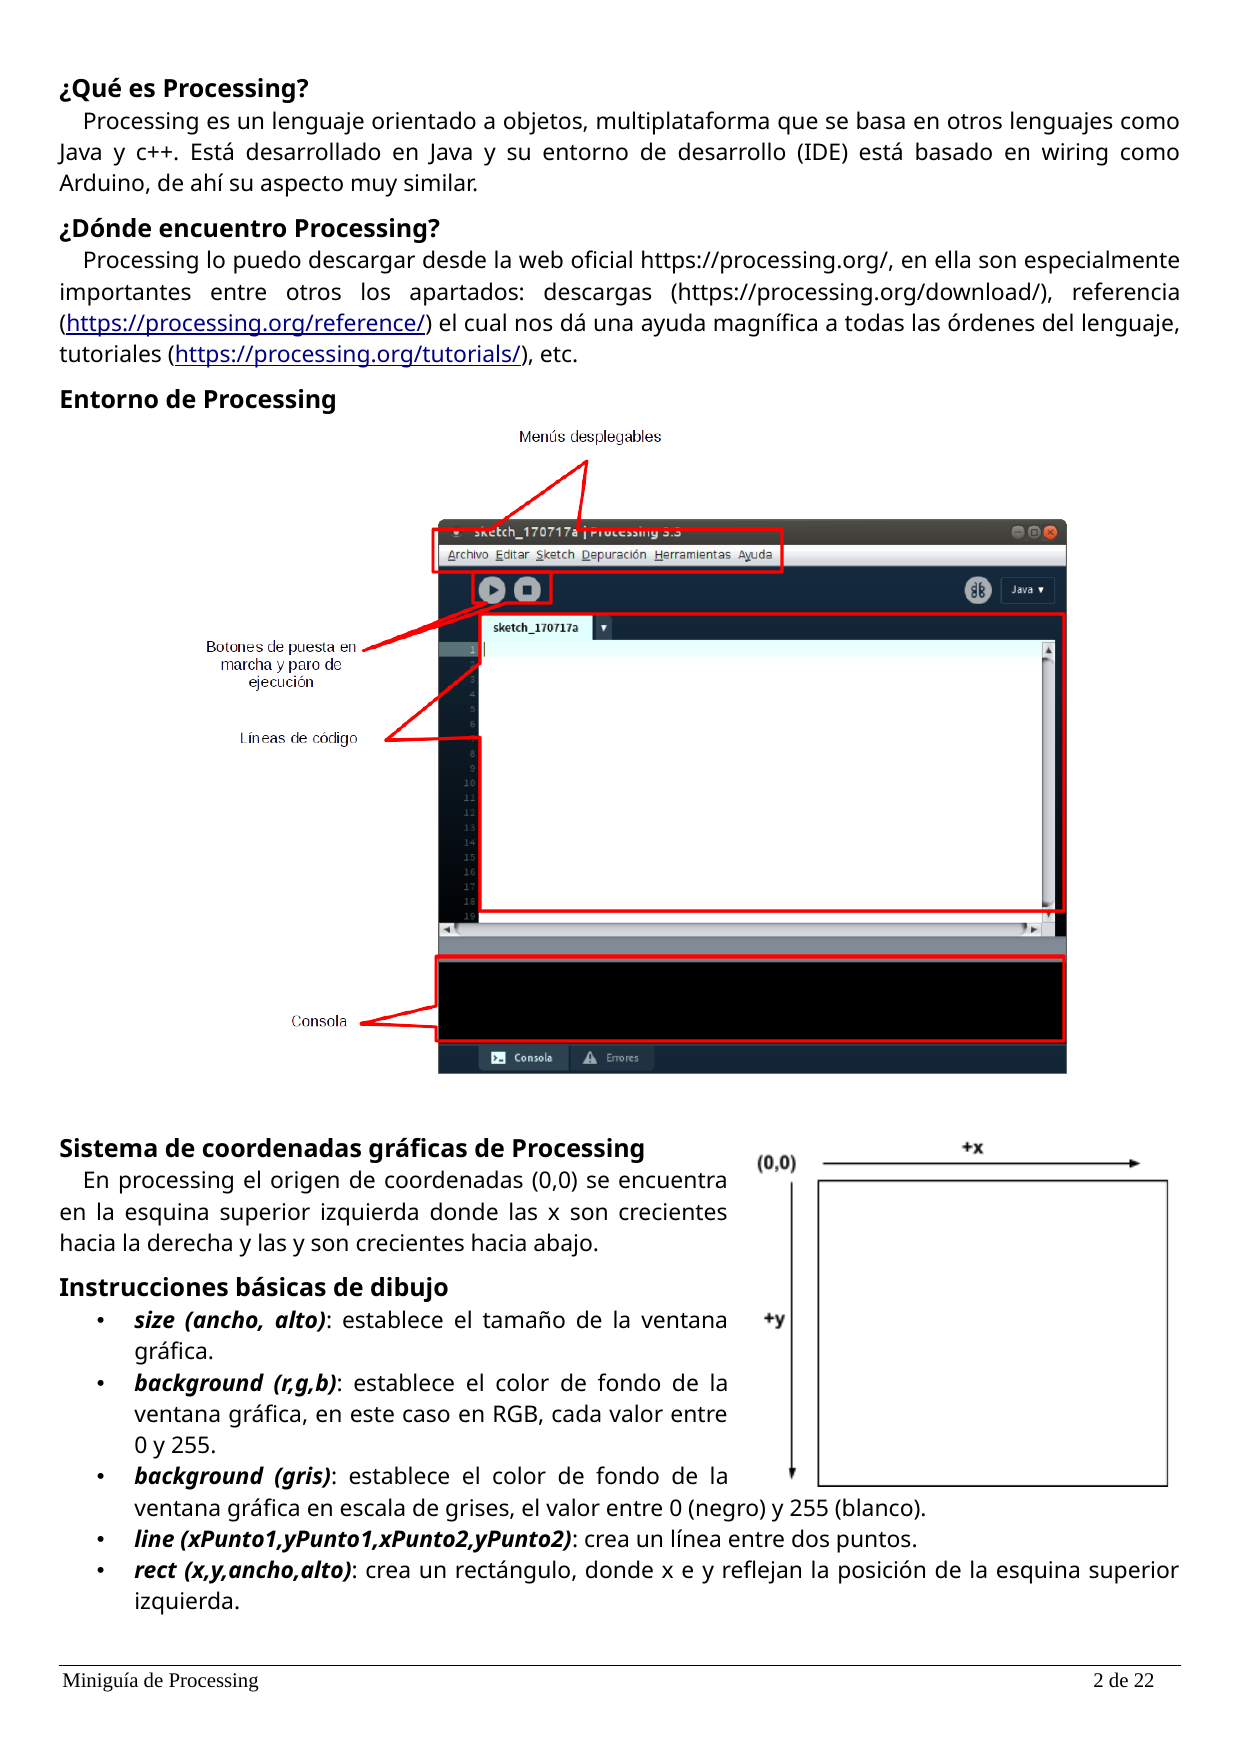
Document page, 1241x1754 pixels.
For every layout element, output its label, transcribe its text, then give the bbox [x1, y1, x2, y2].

text En processing el origen de coordenadas (0,0) se encuentra en la esquina superior izquierda donde las x son crecientes hacia la derecha y las y son crecientes hacia abajo. [59, 1164, 752, 1258]
list rect (x,y,ancho,alto): crea un rectángulo, donde x e y reflejan la posición de la esquina superior izquierda. [97, 1554, 1181, 1616]
text Sistema de coordenadas gráficas de Processing [59, 1130, 752, 1164]
picture [150, 423, 1090, 1088]
text ¿Qué es Processing? [59, 71, 1181, 105]
text Instrucciones básicas de dibujo [59, 1270, 752, 1304]
list size (ancho, alto): establece el tamaño de la ventana gráfica. [97, 1304, 752, 1366]
text Processing lo puedo descargar desde la web oficial https://processing.org/, en ella son especialmente importantes entre otros los apartados: descargas (https://processing.org/download/), referencia (https://processing.org/reference/) el cual nos dá una ayuda magnífica a todas las órdenes del lenguaje, tutoriales (https://processing.org/tutorials/), etc. [59, 244, 1181, 369]
text ¿Dónde encuentro Processing? [59, 210, 1181, 244]
text Entorno de Processing [59, 381, 1181, 415]
picture [752, 1130, 1169, 1487]
list line (xPunto1,yPunto1,xPunto2,yPunto2): crea un línea entre dos puntos. [97, 1523, 1181, 1554]
text Processing es un lenguaje orientado a objetos, multiplataforma que se basa en otros lenguajes como Java y c++. Está desarrollado en Java y su entorno de desarrollo (IDE) está basado en wiring como Arduino, de ahí su aspecto muy similar. [59, 105, 1181, 199]
list background (gris): establece el color de fondo de la ventana gráfica en escala de grises, el valor entre 0 (negro) y 255 (blanco). [97, 1460, 1181, 1523]
list background (r,g,b): establece el color de fondo de la ventana gráfica, en este caso en RGB, cada valor entre 0 y 255. [97, 1366, 752, 1460]
